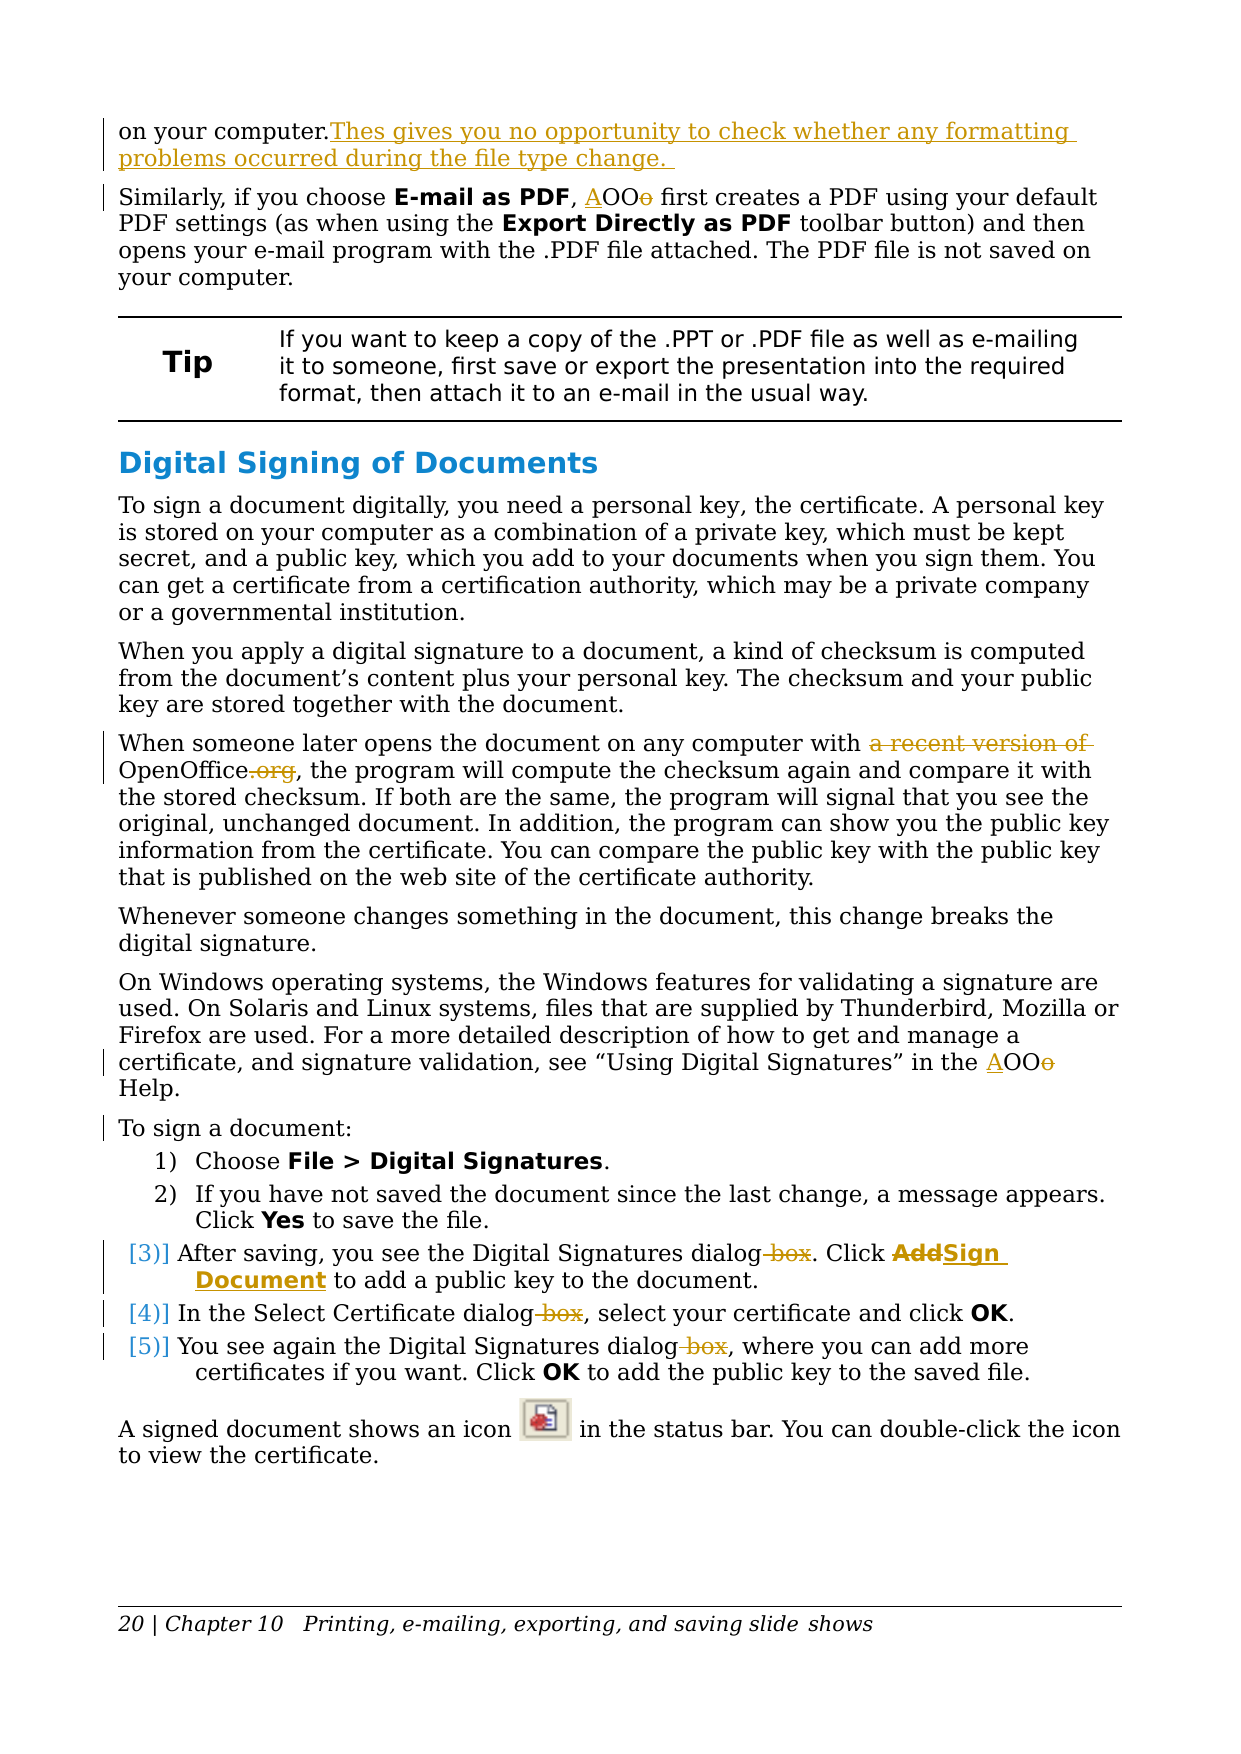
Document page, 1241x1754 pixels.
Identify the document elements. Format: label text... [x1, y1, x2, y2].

list In the Select Certificate dialog, select your certificate and click OK. [177, 1300, 1122, 1327]
list You see again the Digital Signatures dialog, where you can add more certificates if you want. Click OK to add the public key to the saved file. [177, 1333, 1122, 1386]
picture [519, 1398, 572, 1441]
text When you apply a digital signature to a document, a kind of checksum is computed from the document’s content plus your personal key. The checksum and your public key are stored together with the document. [118, 638, 1122, 718]
list To sign a document: [118, 1115, 1122, 1141]
text On Windows operating systems, the Windows features for validating a signature are used. On Solaris and Linux systems, files that are supplied by Thunderbird, Mozilla or Firefox are used. For a more detailed description of how to get and manage a certificate, and signature validation, see “Using Digital Signatures” in the AOO Help. [118, 969, 1122, 1102]
list After saving, you see the Digital Signatures dialog. Click Sign Document to add a public key to the document. [177, 1240, 1122, 1294]
subtitle Digital Signing of Documents [118, 446, 1122, 480]
text Similarly, if you choose E-mail as PDF, AOO first creates a PDF using your default PDF settings (as when using the Export Directly as PDF toolbar button) and then opens your e-mail program with the .PDF file attached. The PDF file is not saved on your computer. [118, 184, 1122, 291]
text A signed document shows an icon in the status bar. You can double-click the icon to view the certificate. [118, 1399, 1122, 1469]
table_header If you want to keep a copy of the .PPT or .PDF file as well as e-mailing it to someone, first save or export the presentation into the required format, then attach it to an e-mail in the usual way. [258, 318, 1122, 419]
text When someone later opens the document on any computer with OpenOffice, the program will compute the checksum again and compare it with the stored checksum. If both are the same, the program will signal that you see the original, unchanged document. In addition, the program can show you the public key information from the certificate. You can compare the public key with the public key that is published on the web site of the certificate authority. [118, 731, 1122, 891]
list If you have not saved the document since the last change, a message appears. Click Yes to save the file. [177, 1181, 1122, 1234]
table_header Tip [118, 318, 257, 419]
text Whenever someone changes something in the document, this change breaks the digital signature. [118, 903, 1122, 956]
text To sign a document digitally, you need a personal key, the certificate. A personal key is stored on your computer as a combination of a private key, which must be kept secret, and a public key, which you add to your documents when you sign them. You can get a certificate from a certification authority, which may be a private company or a governmental institution. [118, 492, 1122, 626]
text on your computer.Thes gives you no opportunity to check whether any formatting problems occurred during the file type change. [118, 118, 1122, 171]
list Choose File > Digital Signatures. [177, 1148, 1122, 1174]
